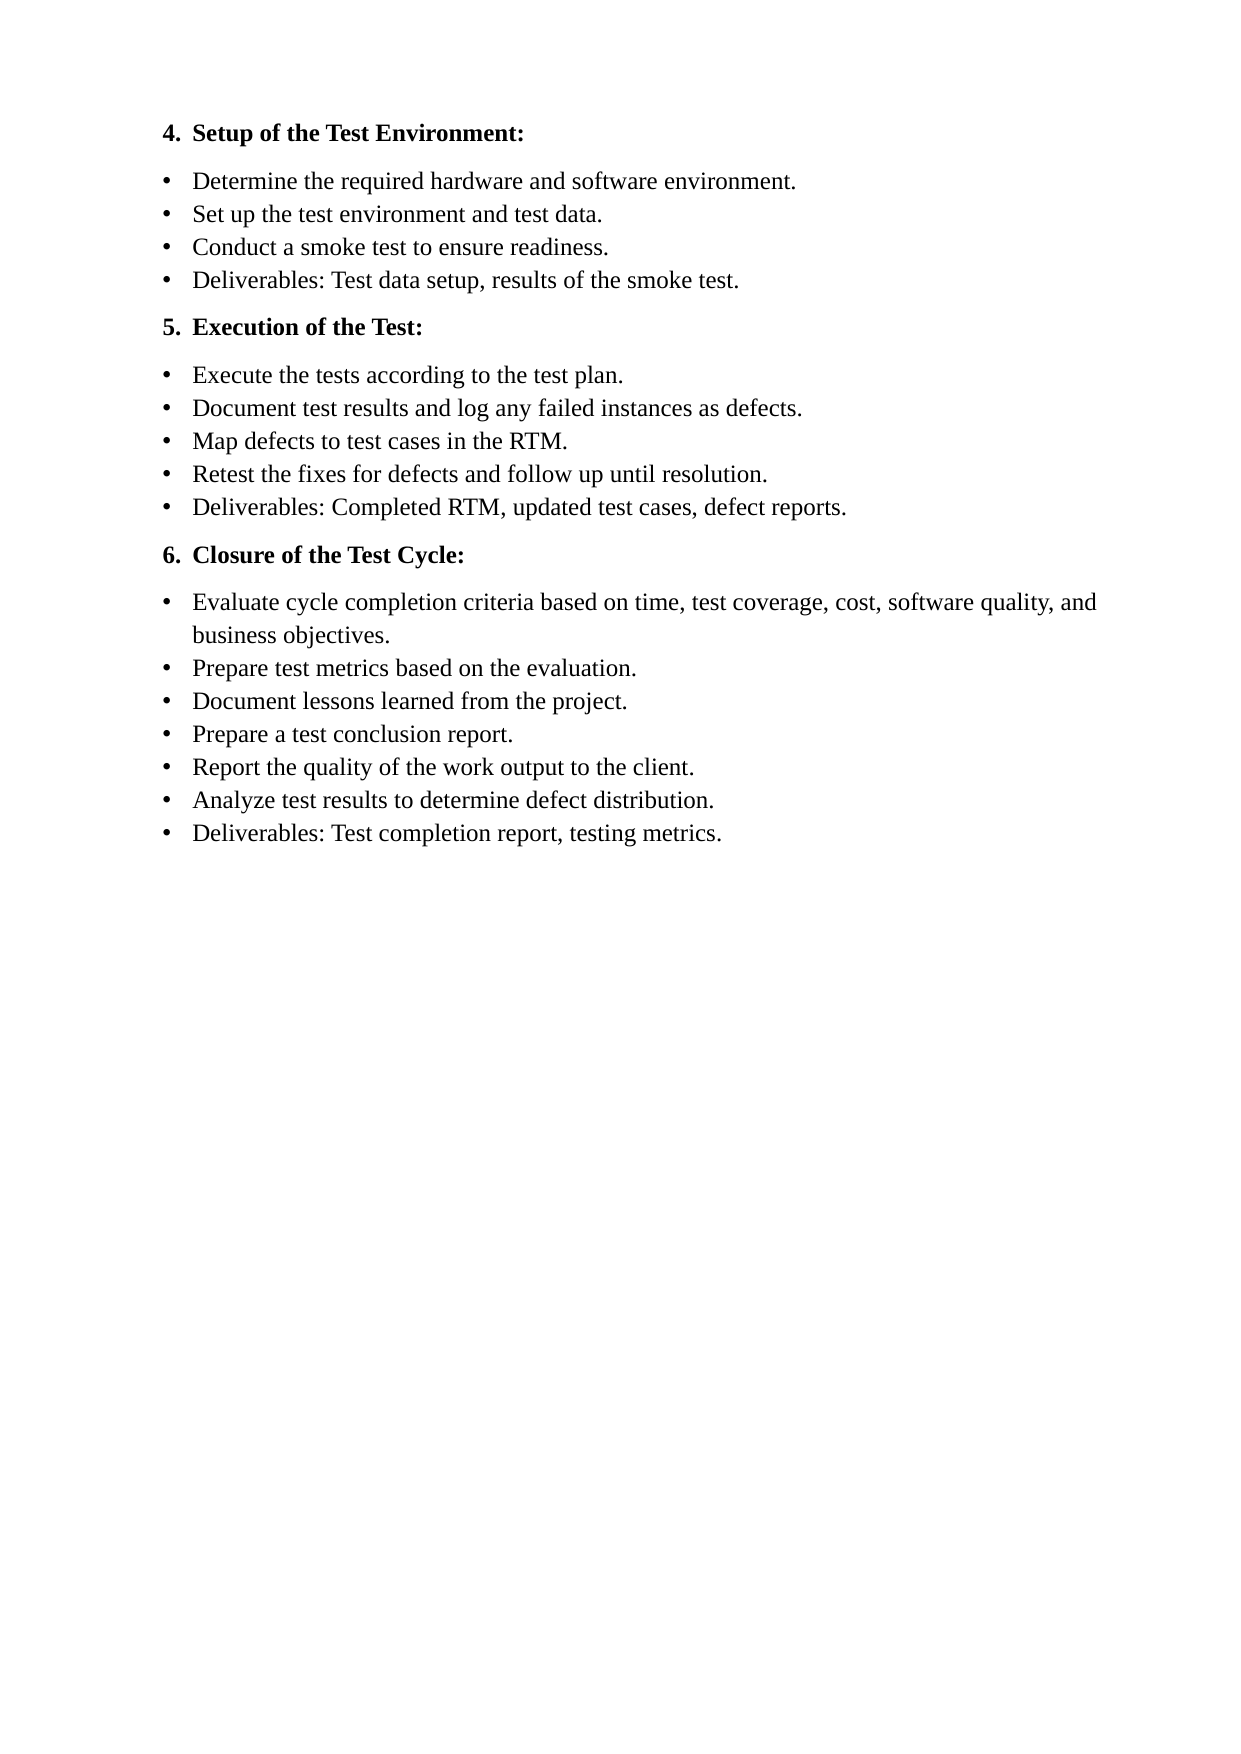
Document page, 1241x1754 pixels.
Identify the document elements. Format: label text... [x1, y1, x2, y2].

list Execution of the Test: [162, 312, 1122, 341]
list Report the quality of the work output to the client. [162, 752, 1122, 781]
list Prepare a test conclusion report. [162, 719, 1122, 748]
list Evaluate cycle completion criteria based on time, test coverage, cost, software quality, and business objectives. [162, 587, 1122, 649]
list Document test results and log any failed instances as defects. [162, 393, 1122, 422]
list Determine the required hardware and software environment. [162, 166, 1122, 194]
list Map defects to test cases in the RTM. [162, 426, 1122, 455]
list Setup of the Test Environment: [162, 118, 1122, 147]
list Deliverables: Test completion report, testing metrics. [162, 818, 1122, 847]
list Document lessons learned from the project. [162, 686, 1122, 715]
list Conduct a smoke test to ensure readiness. [162, 232, 1122, 261]
list Deliverables: Completed RTM, updated test cases, defect reports. [162, 492, 1122, 521]
list Retest the fixes for defects and follow up until resolution. [162, 459, 1122, 488]
list Closure of the Test Cycle: [162, 540, 1122, 568]
list Deliverables: Test data setup, results of the smoke test. [162, 265, 1122, 293]
list Analyze test results to determine defect distribution. [162, 785, 1122, 814]
list Execute the tests according to the test plan. [162, 360, 1122, 389]
list Prepare test metrics based on the evaluation. [162, 653, 1122, 682]
list Set up the test environment and test data. [162, 199, 1122, 227]
